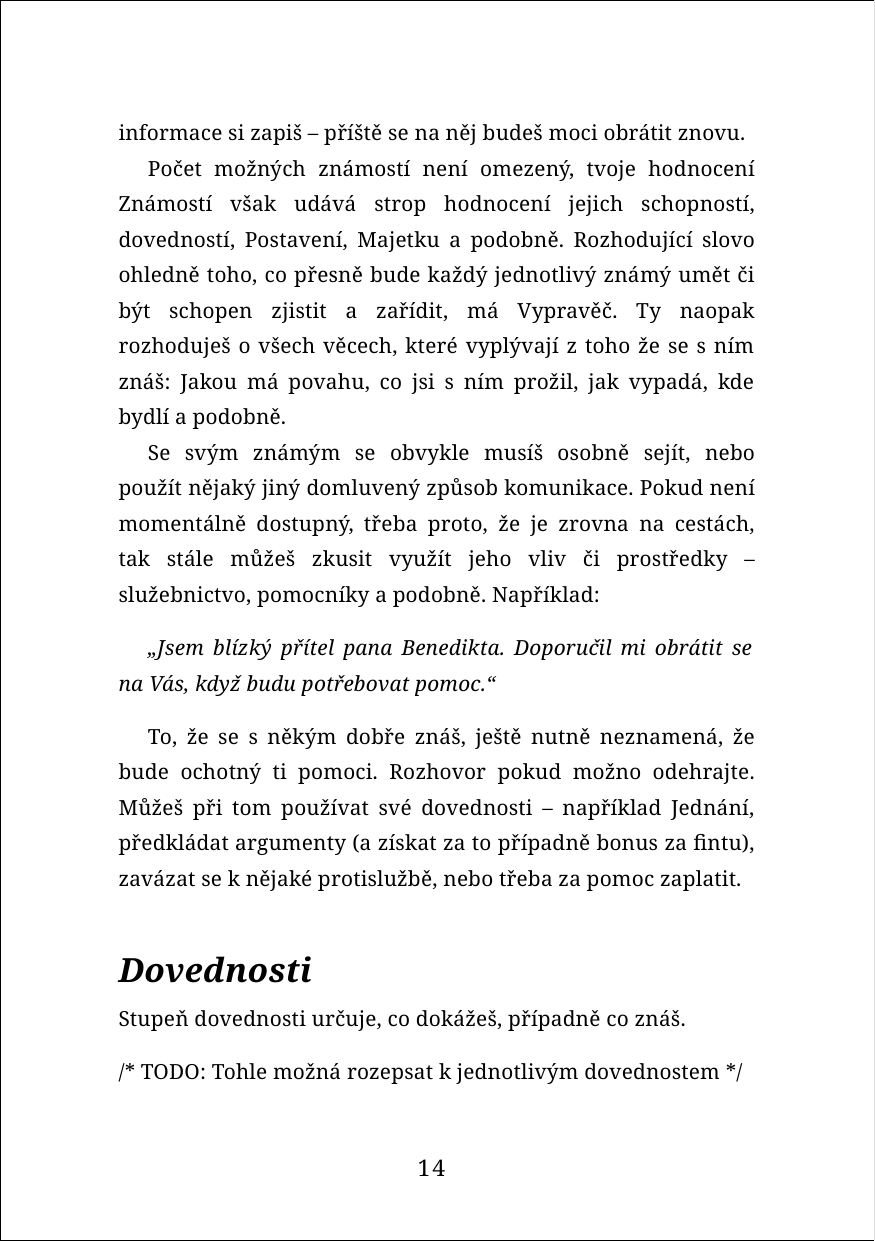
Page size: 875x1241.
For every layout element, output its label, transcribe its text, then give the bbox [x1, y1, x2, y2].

subtitle Dovednosti [118, 947, 756, 992]
text To, že se s někým dobře znáš, ještě nutně neznamená, že bude ochotný ti pomoci. Rozhovor pokud možno odehrajte. Můžeš při tom používat své dovednosti – například Jednání, předkládat argumenty (a získat za to případně bonus za fintu), zavázat se k nějaké protislužbě, nebo třeba za pomoc zaplatit. [118, 722, 756, 892]
text informace si zapiš – příště se na něj budeš moci obrátit znovu. Počet možných známostí není omezený, tvoje hodnocení Známostí však udává strop hodnocení jejich schopností, dovedností, Postavení, Majetku a podobně. Rozhodující slovo ohledně toho, co přesně bude každý jednotlivý známý umět či být schopen zjistit a zařídit, má Vypravěč. Ty naopak rozhoduješ o všech věcech, které vyplývají z toho že se s ním znáš: Jakou má povahu, co jsi s ním prožil, jak vypadá, kde bydlí a podobně. Se svým známým se obvykle musíš osobně sejít, nebo použít nějaký jiný domluvený způsob komunikace. Pokud není momentálně dostupný, třeba proto, že je zrovna na cestách, tak stále můžeš zkusit využít jeho vliv či prostředky – služebnictvo, pomocníky a podobně. Například: [118, 118, 756, 608]
text „Jsem blízký přítel pana Benedikta. Doporučil mi obrátit se na Vás, když budu potřebovat pomoc.“ [118, 633, 756, 697]
text /* TODO: Tohle možná rozepsat k jednotlivým dovednostem */ [118, 1057, 756, 1086]
text Stupeň dovednosti určuje, co dokážeš, případně co znáš. [118, 1004, 756, 1032]
